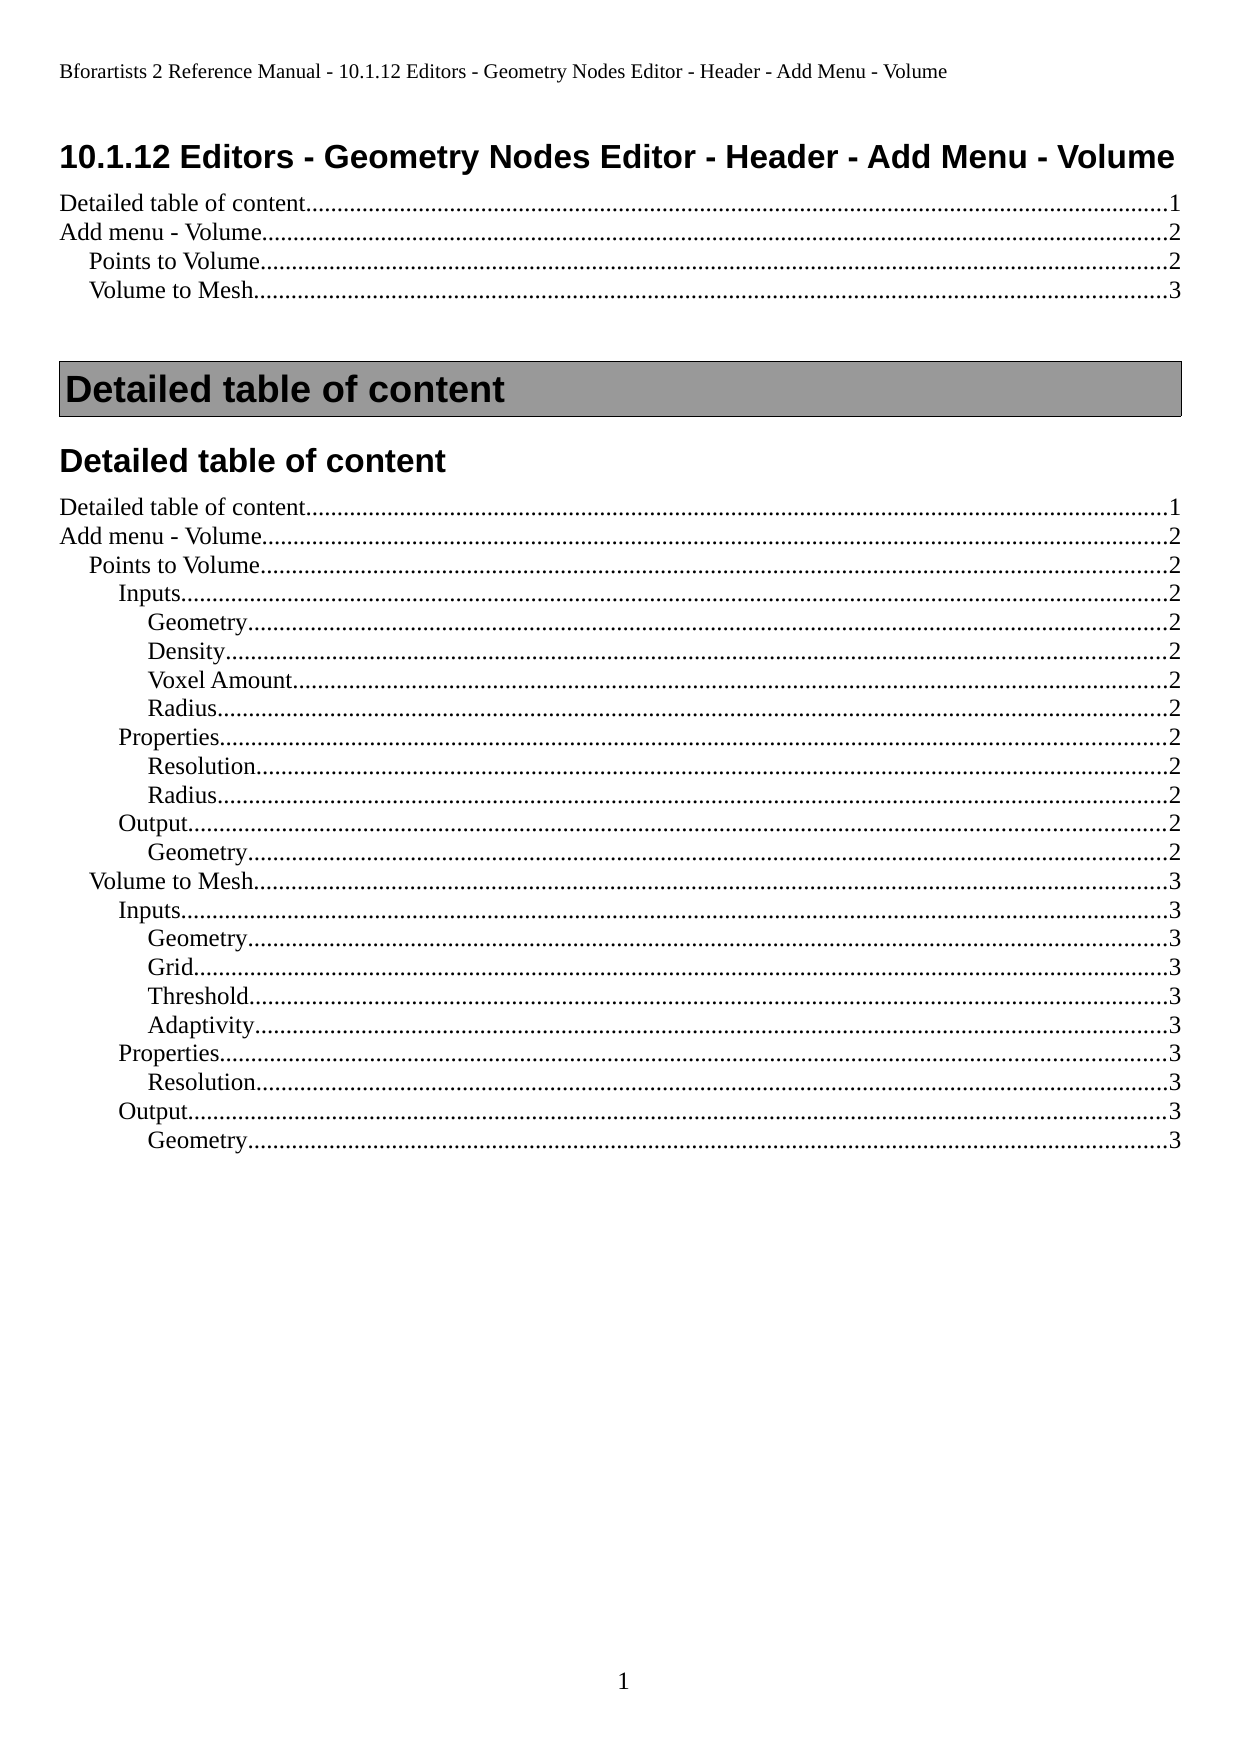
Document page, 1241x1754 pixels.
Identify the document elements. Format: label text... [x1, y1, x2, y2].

text Radius 2 [147, 780, 1181, 808]
text Voxel Amount 2 [147, 665, 1181, 693]
text Geometry 3 [147, 1125, 1181, 1153]
text Properties 2 [118, 722, 1181, 751]
text Points to Volume 2 [88, 550, 1181, 578]
text Grid 3 [147, 952, 1181, 981]
text Density 2 [147, 636, 1181, 665]
subtitle Detailed table of content [59, 441, 1181, 480]
text Volume to Mesh 3 [88, 275, 1181, 303]
text Detailed table of content 1 [59, 492, 1181, 521]
text Properties 3 [118, 1038, 1181, 1067]
text Geometry 3 [147, 923, 1181, 952]
text Geometry 2 [147, 837, 1181, 866]
text Volume to Mesh 3 [88, 866, 1181, 895]
text Points to Volume 2 [88, 246, 1181, 275]
text Adaptivity 3 [147, 1010, 1181, 1038]
text Resolution 2 [147, 751, 1181, 780]
text Resolution 3 [147, 1067, 1181, 1096]
table_header Detailed table of content [60, 362, 1181, 416]
text Output 3 [118, 1096, 1181, 1125]
text Inputs 2 [118, 578, 1181, 607]
text Detailed table of content 1 [59, 188, 1181, 217]
text Geometry 2 [147, 607, 1181, 636]
text Inputs 3 [118, 895, 1181, 923]
subtitle 10.1.12 Editors - Geometry Nodes Editor - Header - Add Menu - Volume [59, 138, 1181, 176]
text Radius 2 [147, 693, 1181, 722]
text Add menu - Volume 2 [59, 217, 1181, 246]
text Add menu - Volume 2 [59, 521, 1181, 550]
text Threshold 3 [147, 981, 1181, 1010]
text Output 2 [118, 808, 1181, 837]
